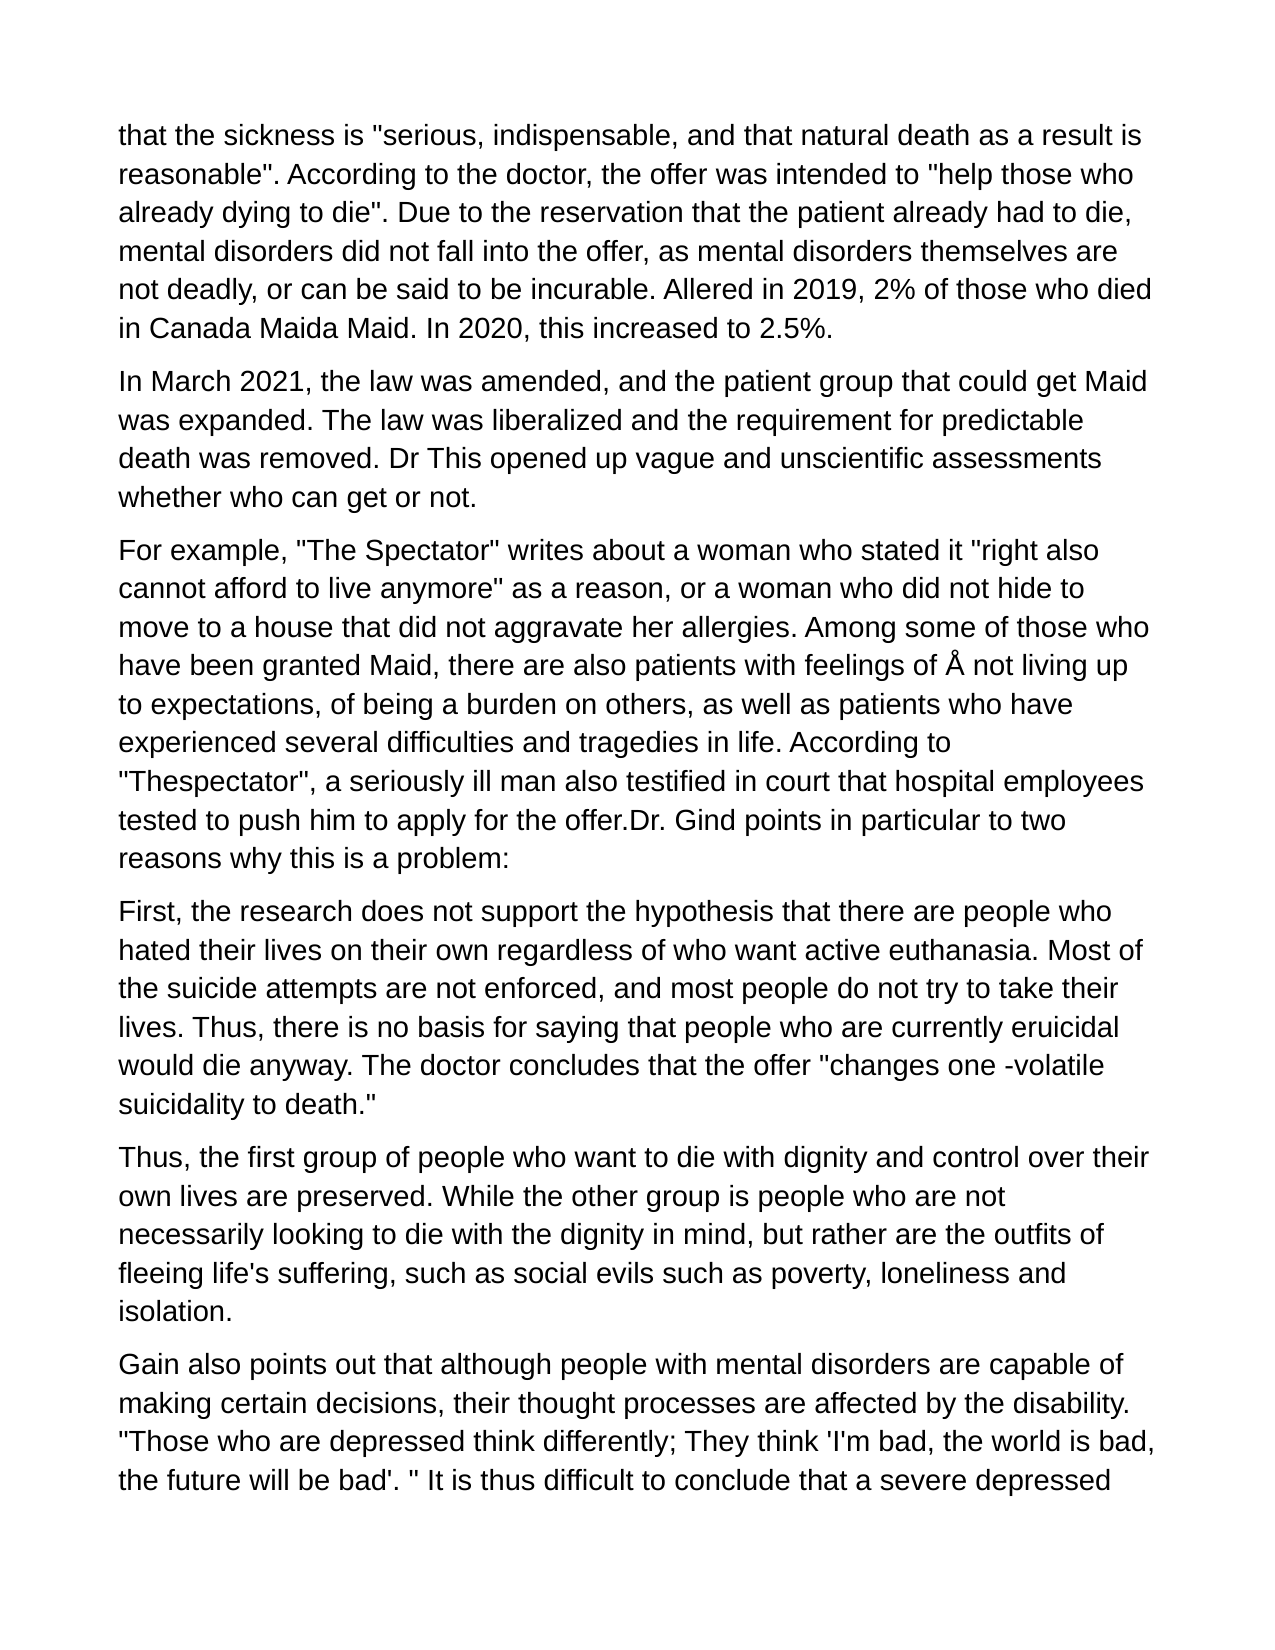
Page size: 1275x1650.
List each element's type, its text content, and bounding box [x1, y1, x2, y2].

text that the sickness is "serious, indispensable, and that natural death as a result is reasonable". According to the doctor, the offer was intended to "help those who already dying to die". Due to the reservation that the patient already had to die, mental disorders did not fall into the offer, as mental disorders themselves are not deadly, or can be said to be incurable. Allered in 2019, 2% of those who died in Canada Maida Maid. In 2020, this increased to 2.5%. [118, 118, 1157, 344]
text First, the research does not support the hypothesis that there are people who hated their lives on their own regardless of who want active euthanasia. Most of the suicide attempts are not enforced, and most people do not try to take their lives. Thus, there is no basis for saying that people who are currently eruicidal would die anyway. The doctor concludes that the offer "changes one -volatile suicidality to death." [118, 894, 1157, 1120]
text Thus, the first group of people who want to die with dignity and control over their own lives are preserved. While the other group is people who are not necessarily looking to die with the dignity in mind, but rather are the outfits of fleeing life's suffering, such as social evils such as poverty, loneliness and isolation. [118, 1140, 1157, 1328]
text In March 2021, the law was amended, and the patient group that could get Maid was expanded. The law was liberalized and the requirement for predictable death was removed. Dr This opened up vague and unscientific assessments whether who can get or not. [118, 364, 1157, 513]
text For example, "The Spectator" writes about a woman who stated it "right also cannot afford to live anymore" as a reason, or a woman who did not hide to move to a house that did not aggravate her allergies. Among some of those who have been granted Maid, there are also patients with feelings of Å not living up to expectations, of being a burden on others, as well as patients who have experienced several difficulties and tragedies in life. According to "Thespectator", a seriously ill man also testified in court that hospital employees tested to push him to apply for the offer.Dr. Gind points in particular to two reasons why this is a problem: [118, 533, 1157, 874]
text Gain also points out that although people with mental disorders are capable of making certain decisions, their thought processes are affected by the disability. "Those who are depressed think differently; They think 'I'm bad, the world is bad, the future will be bad'. " It is thus difficult to conclude that a severe depressed [118, 1347, 1157, 1496]
